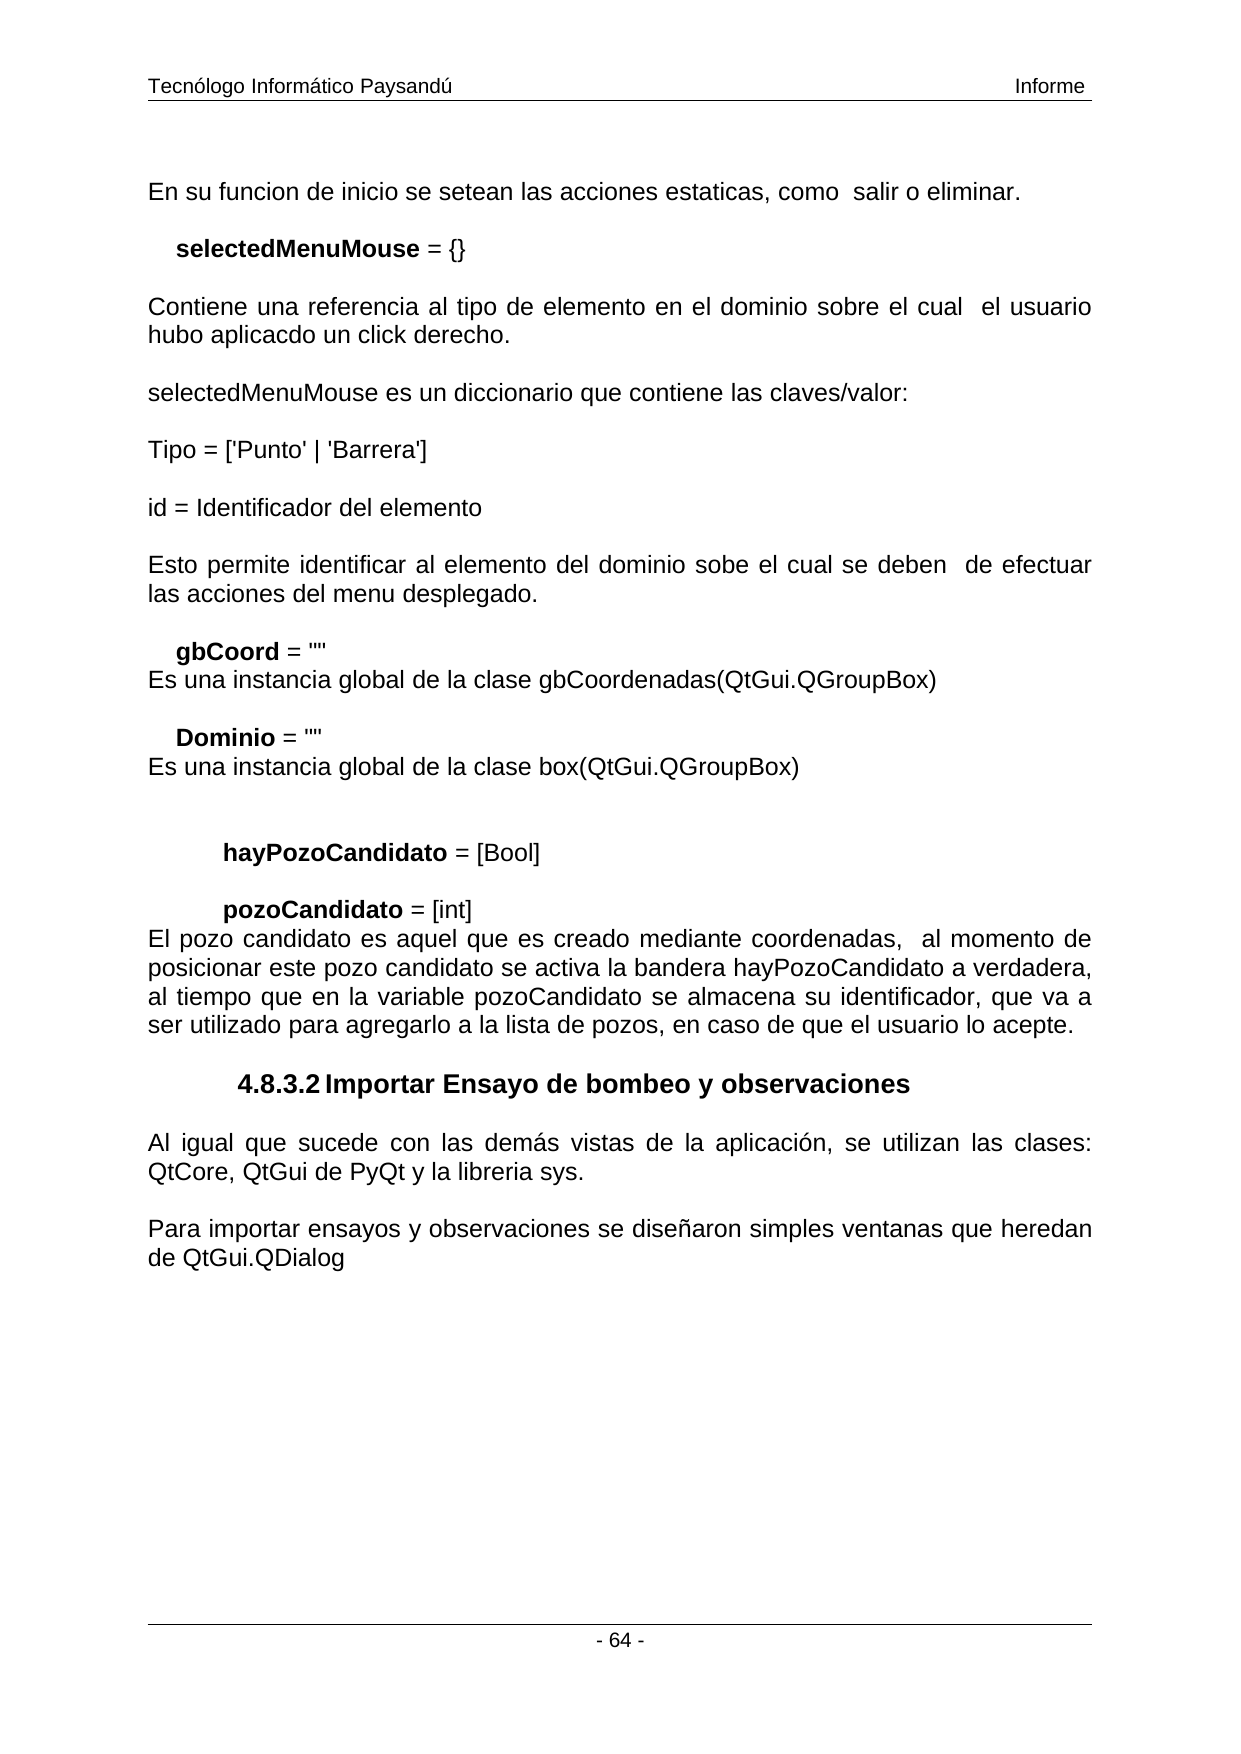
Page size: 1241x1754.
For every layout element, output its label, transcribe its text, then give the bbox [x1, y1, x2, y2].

text Para importar ensayos y observaciones se diseñaron simples ventanas que heredan de QtGui.QDialog [148, 1214, 1092, 1271]
text El pozo candidato es aquel que es creado mediante coordenadas, al momento de posicionar este pozo candidato se activa la bandera hayPozoCandidato a verdadera, al tiempo que en la variable pozoCandidato se almacena su identificador, que va a ser utilizado para agregarlo a la lista de pozos, en caso de que el usuario lo acepte. [148, 924, 1092, 1039]
text Es una instancia global de la clase box(QtGui.QGroupBox) [148, 751, 1092, 780]
text Es una instancia global de la clase gbCoordenadas(QtGui.QGroupBox) [148, 665, 1092, 694]
text selectedMenuMouse = {} [148, 234, 1092, 263]
text id = Identificador del elemento [148, 493, 1092, 521]
text hayPozoCandidato = [Bool] [148, 838, 1092, 866]
text Tipo = ['Punto' | 'Barrera'] [148, 435, 1092, 464]
text Dominio = "" [148, 723, 1092, 751]
text Al igual que sucede con las demás vistas de la aplicación, se utilizan las clases: QtCore, QtGui de PyQt y la libreria sys. [148, 1128, 1092, 1185]
text Contiene una referencia al tipo de elemento en el dominio sobre el cual el usuario hubo aplicacdo un click derecho. [148, 291, 1092, 349]
text pozoCandidato = [int] [148, 895, 1092, 924]
text Esto permite identificar al elemento del dominio sobe el cual se deben de efectuar las acciones del menu desplegado. [148, 550, 1092, 608]
subtitle Importar Ensayo de bombeo y observaciones [237, 1068, 1092, 1099]
text En su funcion de inicio se setean las acciones estaticas, como salir o eliminar. [148, 176, 1092, 205]
text selectedMenuMouse es un diccionario que contiene las claves/valor: [148, 378, 1092, 406]
text gbCoord = "" [148, 636, 1092, 665]
